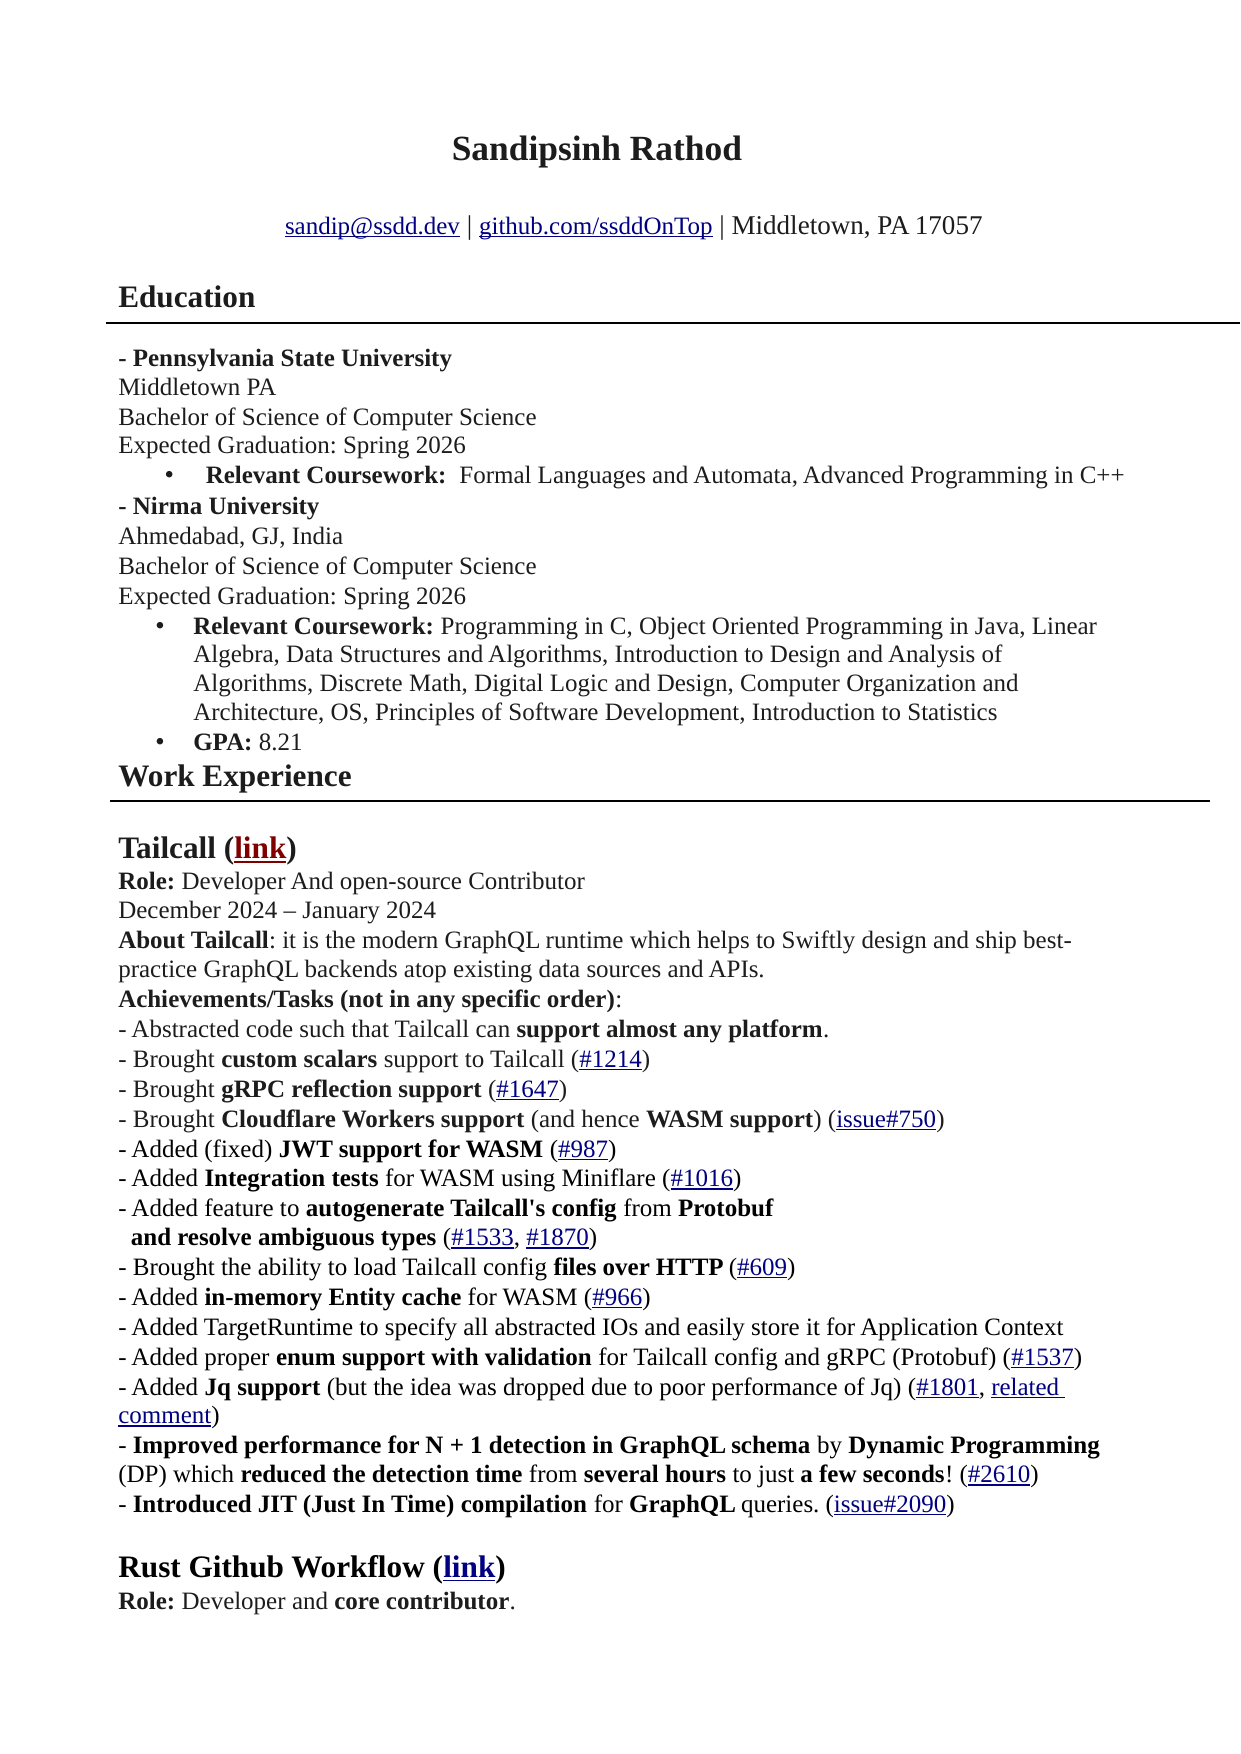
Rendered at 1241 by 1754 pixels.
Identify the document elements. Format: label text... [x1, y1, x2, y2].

list GPA: 8.21 [156, 727, 1122, 756]
text - Added in-memory Entity cache for WASM (#966) [118, 1282, 1122, 1311]
text Work Experience [118, 757, 1122, 793]
subtitle Education [118, 278, 1122, 314]
text - Brought custom scalars support to Tailcall (#1214) [118, 1044, 1122, 1073]
subtitle - Pennsylvania State University Middletown PA [118, 343, 1122, 401]
text - Abstracted code such that Tailcall can support almost any platform. [118, 1014, 1122, 1043]
text - Added TargetRuntime to specify all abstracted IOs and easily store it for Application Context [118, 1312, 1122, 1341]
text - Added proper enum support with validation for Tailcall config and gRPC (Protobuf) (#1537) [118, 1342, 1122, 1371]
text Bachelor of Science of Computer Science Expected Graduation: Spring 2026 [118, 402, 1122, 459]
text Bachelor of Science of Computer Science [118, 551, 1122, 580]
text - Introduced JIT (Just In Time) compilation for GraphQL queries. (issue#2090) [118, 1489, 1122, 1518]
text Achievements/Tasks (not in any specific order): [118, 984, 1122, 1013]
text - Added Jq support (but the idea was dropped due to poor performance of Jq) (#1801, related comment) [118, 1372, 1122, 1429]
text - Added feature to autogenerate Tailcall's config from Protobuf and resolve ambiguous types (#1533, #1870) [118, 1193, 1122, 1251]
list Relevant Coursework: Programming in C, Object Oriented Programming in Java, Linear Algebra, Data Structures and Algorithms, Introduction to Design and Analysis of Algorithms, Discrete Math, Digital Logic and Design, Computer Organization and Architecture, OS, Principles of Software Development, Introduction to Statistics [156, 611, 1122, 726]
text - Nirma University [118, 491, 1122, 520]
text [118, 794, 1122, 800]
text - Improved performance for N + 1 detection in GraphQL schema by Dynamic Programming (DP) which reduced the detection time from several hours to just a few seconds! (#2610) [118, 1430, 1122, 1488]
text sandip@ssdd.dev | github.com/ssddOnTop | Middletown, PA 17057 [71, 209, 1122, 240]
text - Brought the ability to load Tailcall config files over HTTP (#609) [118, 1252, 1122, 1281]
text Ahmedabad, GJ, India [118, 521, 1122, 550]
text - Added (fixed) JWT support for WASM (#987) [118, 1134, 1122, 1162]
text December 2024 – January 2024 [118, 896, 1122, 924]
text Expected Graduation: Spring 2026 [118, 581, 1122, 609]
list Relevant Coursework: Formal Languages and Automata, Advanced Programming in C++ [165, 460, 1188, 489]
text - Brought gRPC reflection support (#1647) [118, 1074, 1122, 1103]
text - Brought Cloudflare Workers support (and hence WASM support) (issue#750) [118, 1104, 1122, 1132]
text Rust Github Workflow (link) [118, 1549, 1122, 1585]
text About Tailcall: it is the modern GraphQL runtime which helps to Swiftly design and ship best-practice GraphQL backends atop existing data sources and APIs. [118, 926, 1122, 983]
text Role: Developer and core contributor. [118, 1586, 1122, 1614]
text Tailcall (link) Role: Developer And open-source Contributor [118, 802, 1122, 894]
text - Added Integration tests for WASM using Miniflare (#1016) [118, 1163, 1122, 1192]
text Sandipsinh Rathod [71, 128, 1122, 199]
